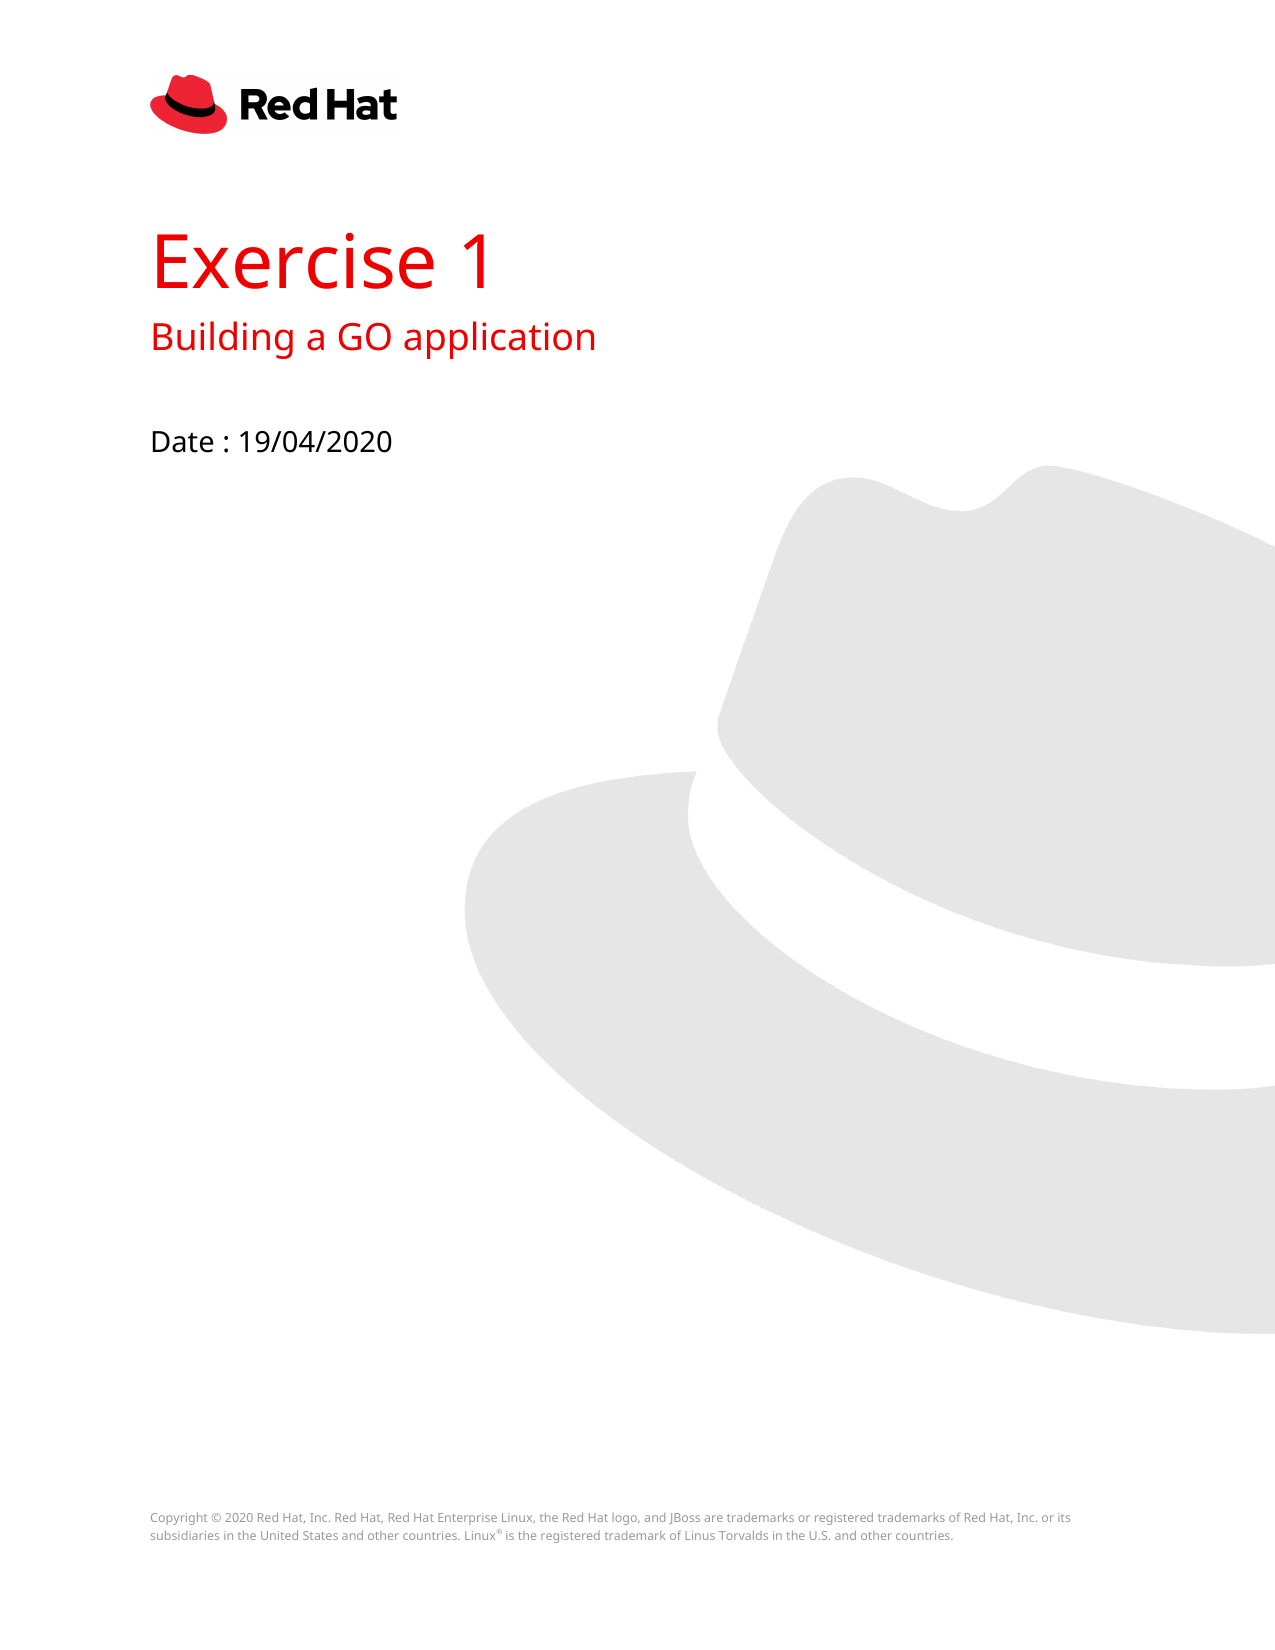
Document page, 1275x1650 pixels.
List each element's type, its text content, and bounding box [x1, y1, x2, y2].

picture [150, 75, 397, 134]
text Date : 19/04/2020 [150, 422, 1125, 461]
title Exercise 1 [150, 208, 1125, 311]
subtitle Building a GO application [150, 311, 1125, 362]
picture [445, 1042, 1275, 1355]
